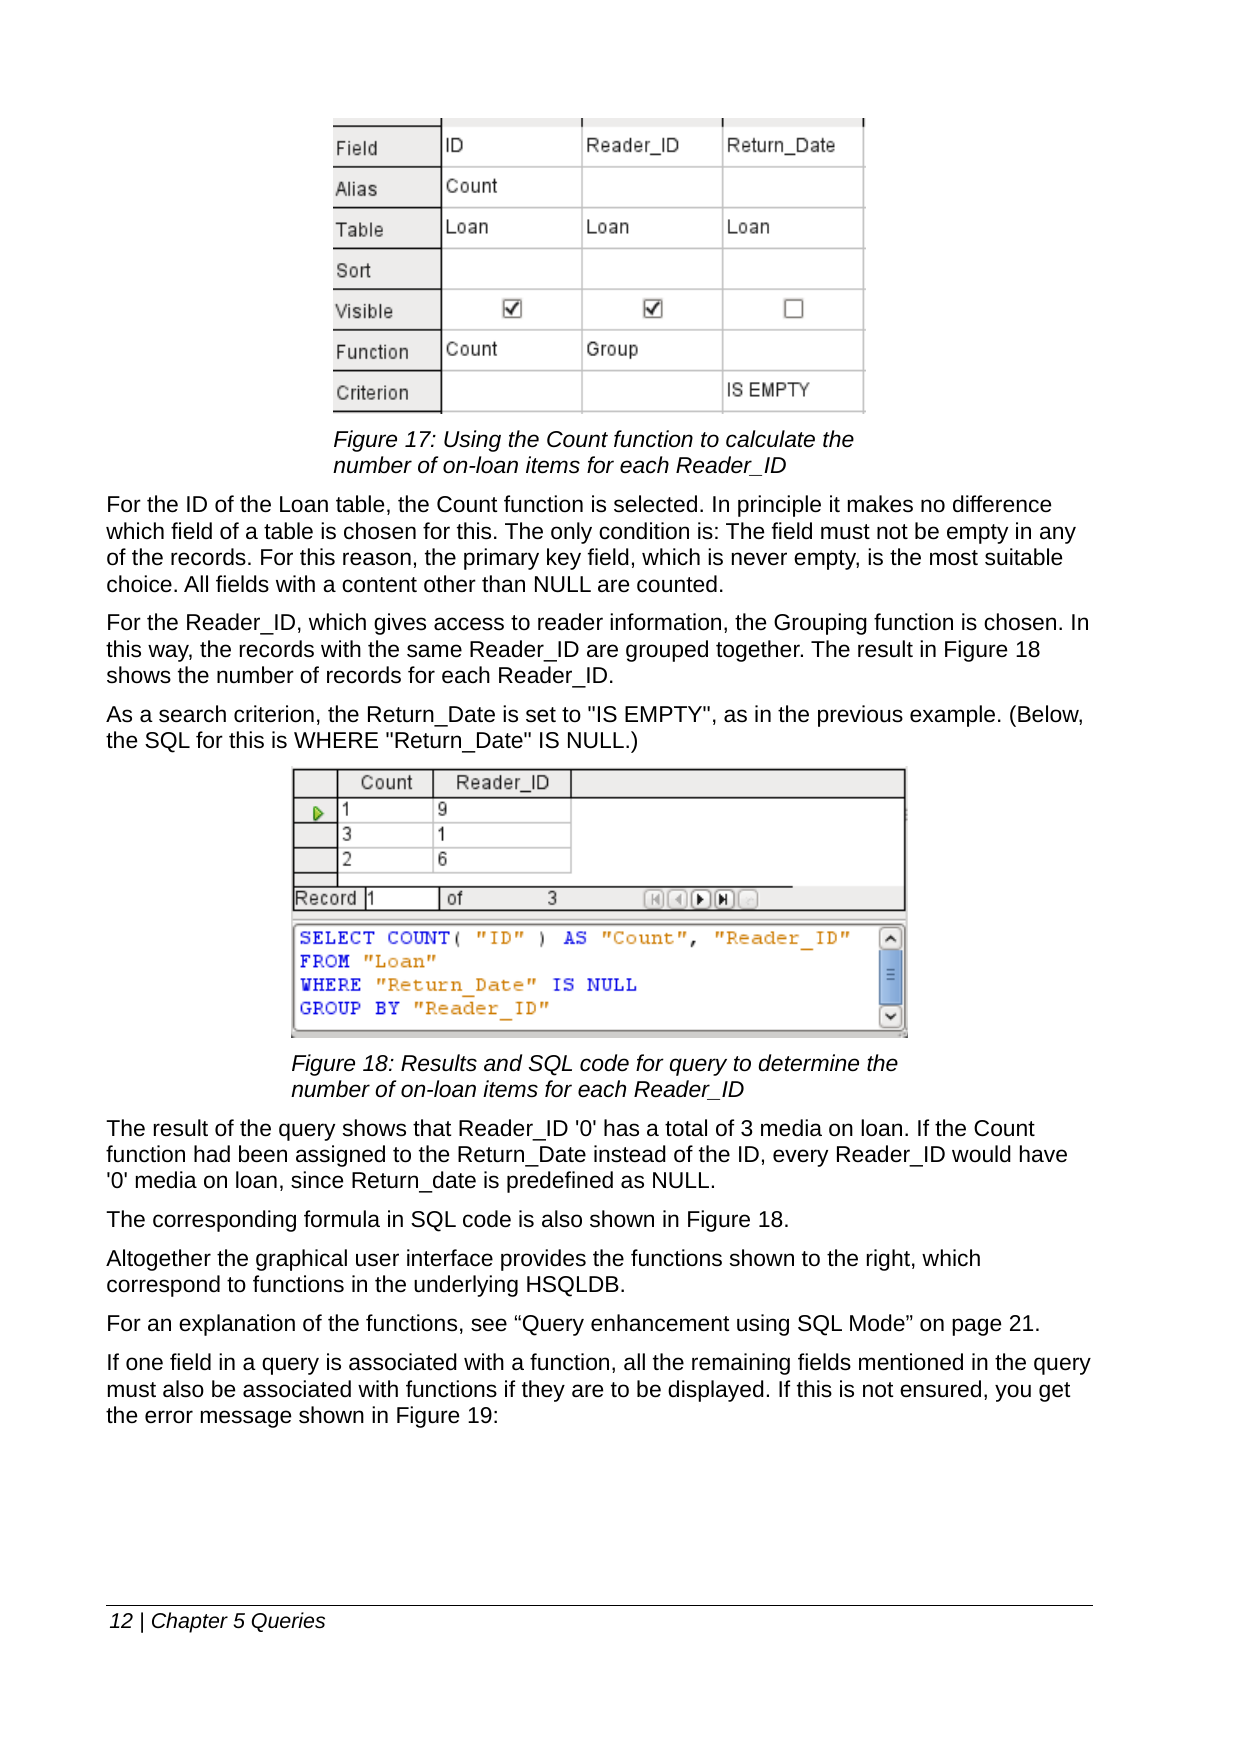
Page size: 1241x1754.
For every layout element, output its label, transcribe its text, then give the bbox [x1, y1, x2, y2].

text The corresponding formula in SQL code is also shown in Figure 18. [106, 1206, 1093, 1233]
text Figure 17: Using the Count function to calculate the number of on-loan items for each Reader_ID [333, 426, 866, 479]
text Altogether the graphical user interface provides the functions shown to the right, which correspond to functions in the underlying HSQLDB. [106, 1245, 1093, 1298]
text For the Reader_ID, which gives access to reader information, the Grouping function is chosen. In this way, the records with the same Reader_ID are grouped together. The result in Figure 18 shows the number of records for each Reader_ID. [106, 609, 1093, 688]
picture [291, 766, 908, 1038]
text The result of the query shows that Reader_ID '0' has a total of 3 media on loan. If the Count function had been assigned to the Return_Date instead of the ID, every Reader_ID would have '0' media on loan, since Return_date is predefined as NULL. [106, 1115, 1093, 1194]
text For an explanation of the functions, see “Query enhancement using SQL Mode” on page 21. [106, 1310, 1093, 1337]
text If one field in a query is associated with a function, all the remaining fields mentioned in the query must also be associated with functions if they are to be displayed. If this is not ensured, you get the error message shown in Figure 19: [106, 1349, 1093, 1428]
picture [333, 118, 866, 414]
text Figure 18: Results and SQL code for query to determine the number of on-loan items for each Reader_ID [291, 1050, 908, 1103]
text For the ID of the Loan table, the Count function is selected. In principle it makes no difference which field of a table is chosen for this. The only condition is: The field must not be empty in any of the records. For this reason, the primary key field, which is never empty, is the most suitable choice. All fields with a content other than NULL are counted. [106, 491, 1093, 597]
text As a search criterion, the Return_Date is set to "IS EMPTY", as in the previous example. (Below, the SQL for this is WHERE "Return_Date" IS NULL.) [106, 701, 1093, 754]
